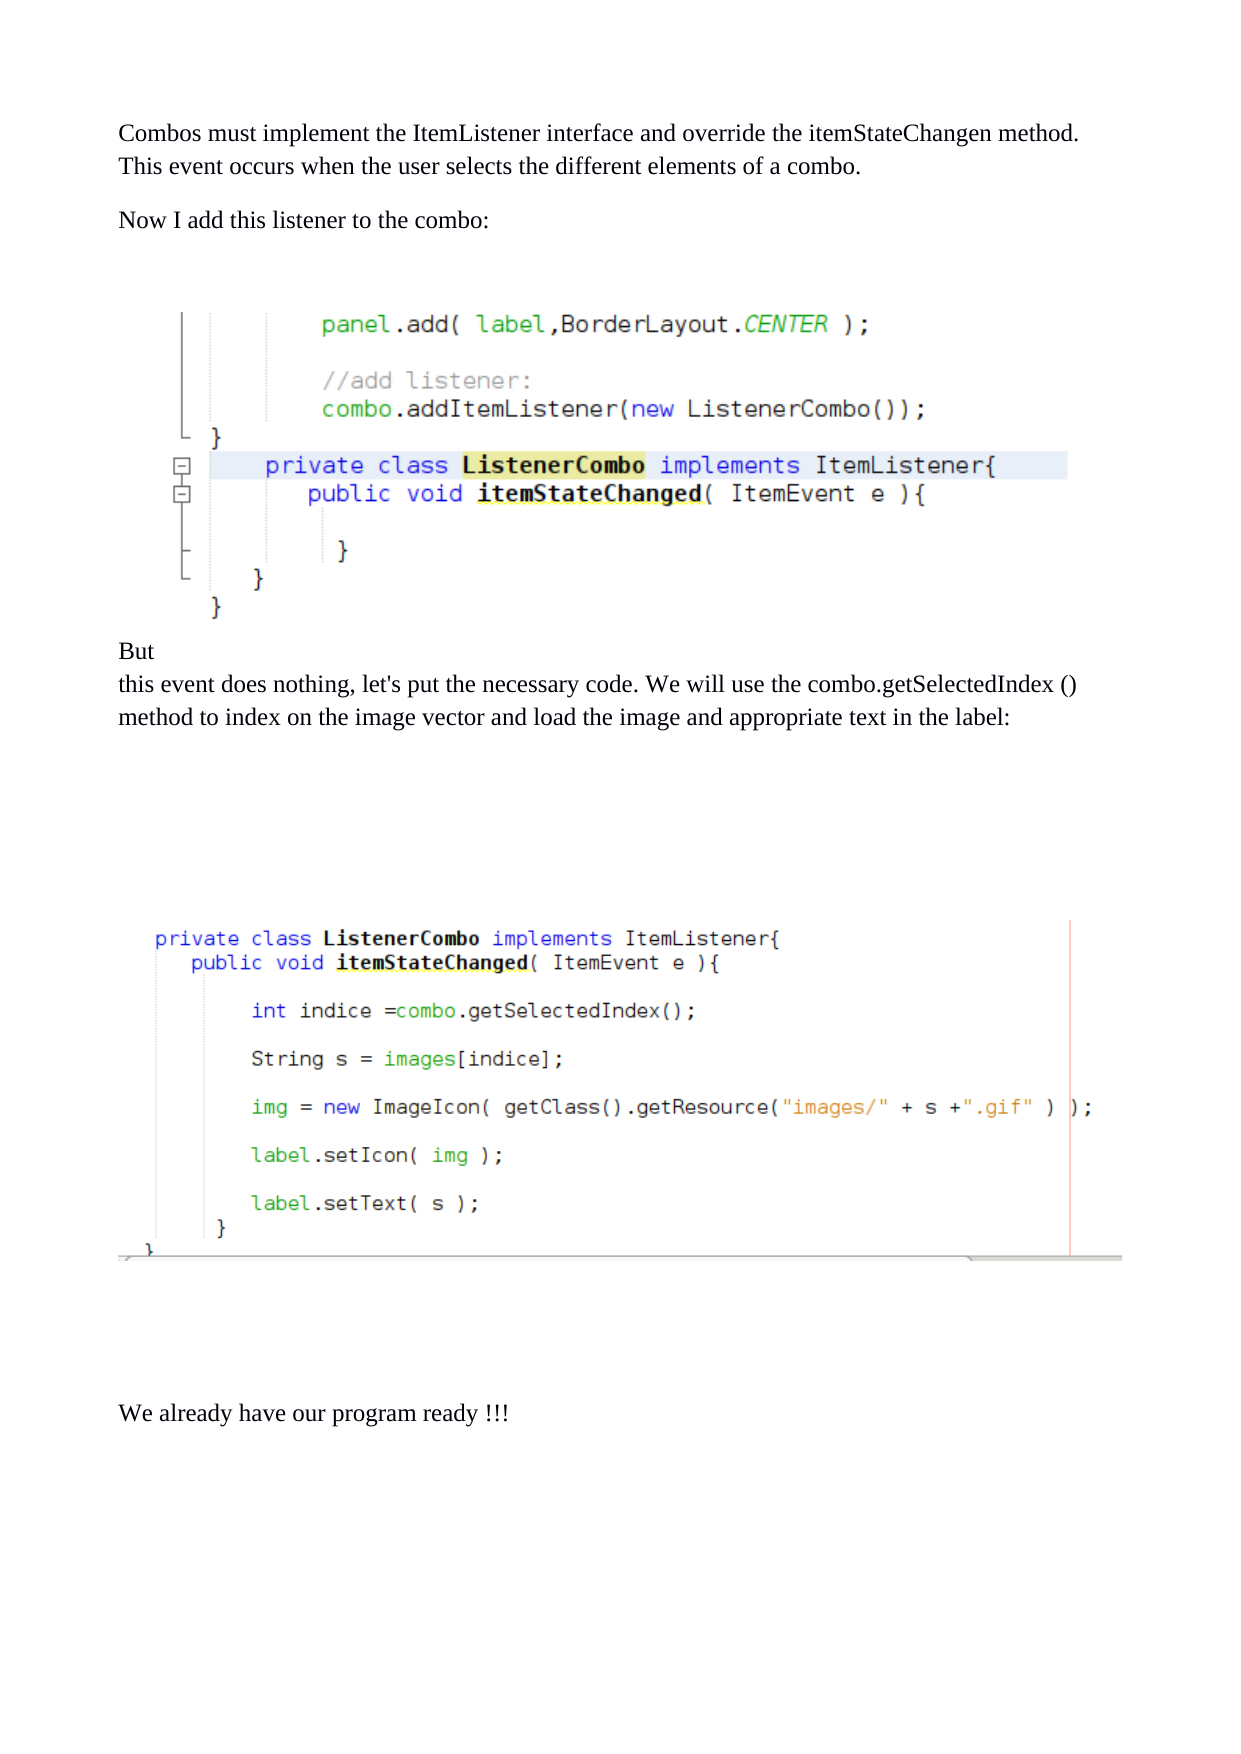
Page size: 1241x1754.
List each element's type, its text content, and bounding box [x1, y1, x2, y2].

text Combos must implement the ItemListener interface and override the itemStateChangen method. This event occurs when the user selects the different elements of a combo. [118, 118, 1122, 180]
text Now I add this listener to the combo: [118, 205, 1122, 234]
text But this event does nothing, let's put the necessary code. We will use the combo.getSelectedIndex () method to index on the image vector and load the image and appropriate text in the label: [118, 636, 1122, 731]
picture [172, 312, 1068, 641]
picture [118, 920, 1123, 1261]
text We already have our program ready !!! [118, 1398, 1122, 1426]
